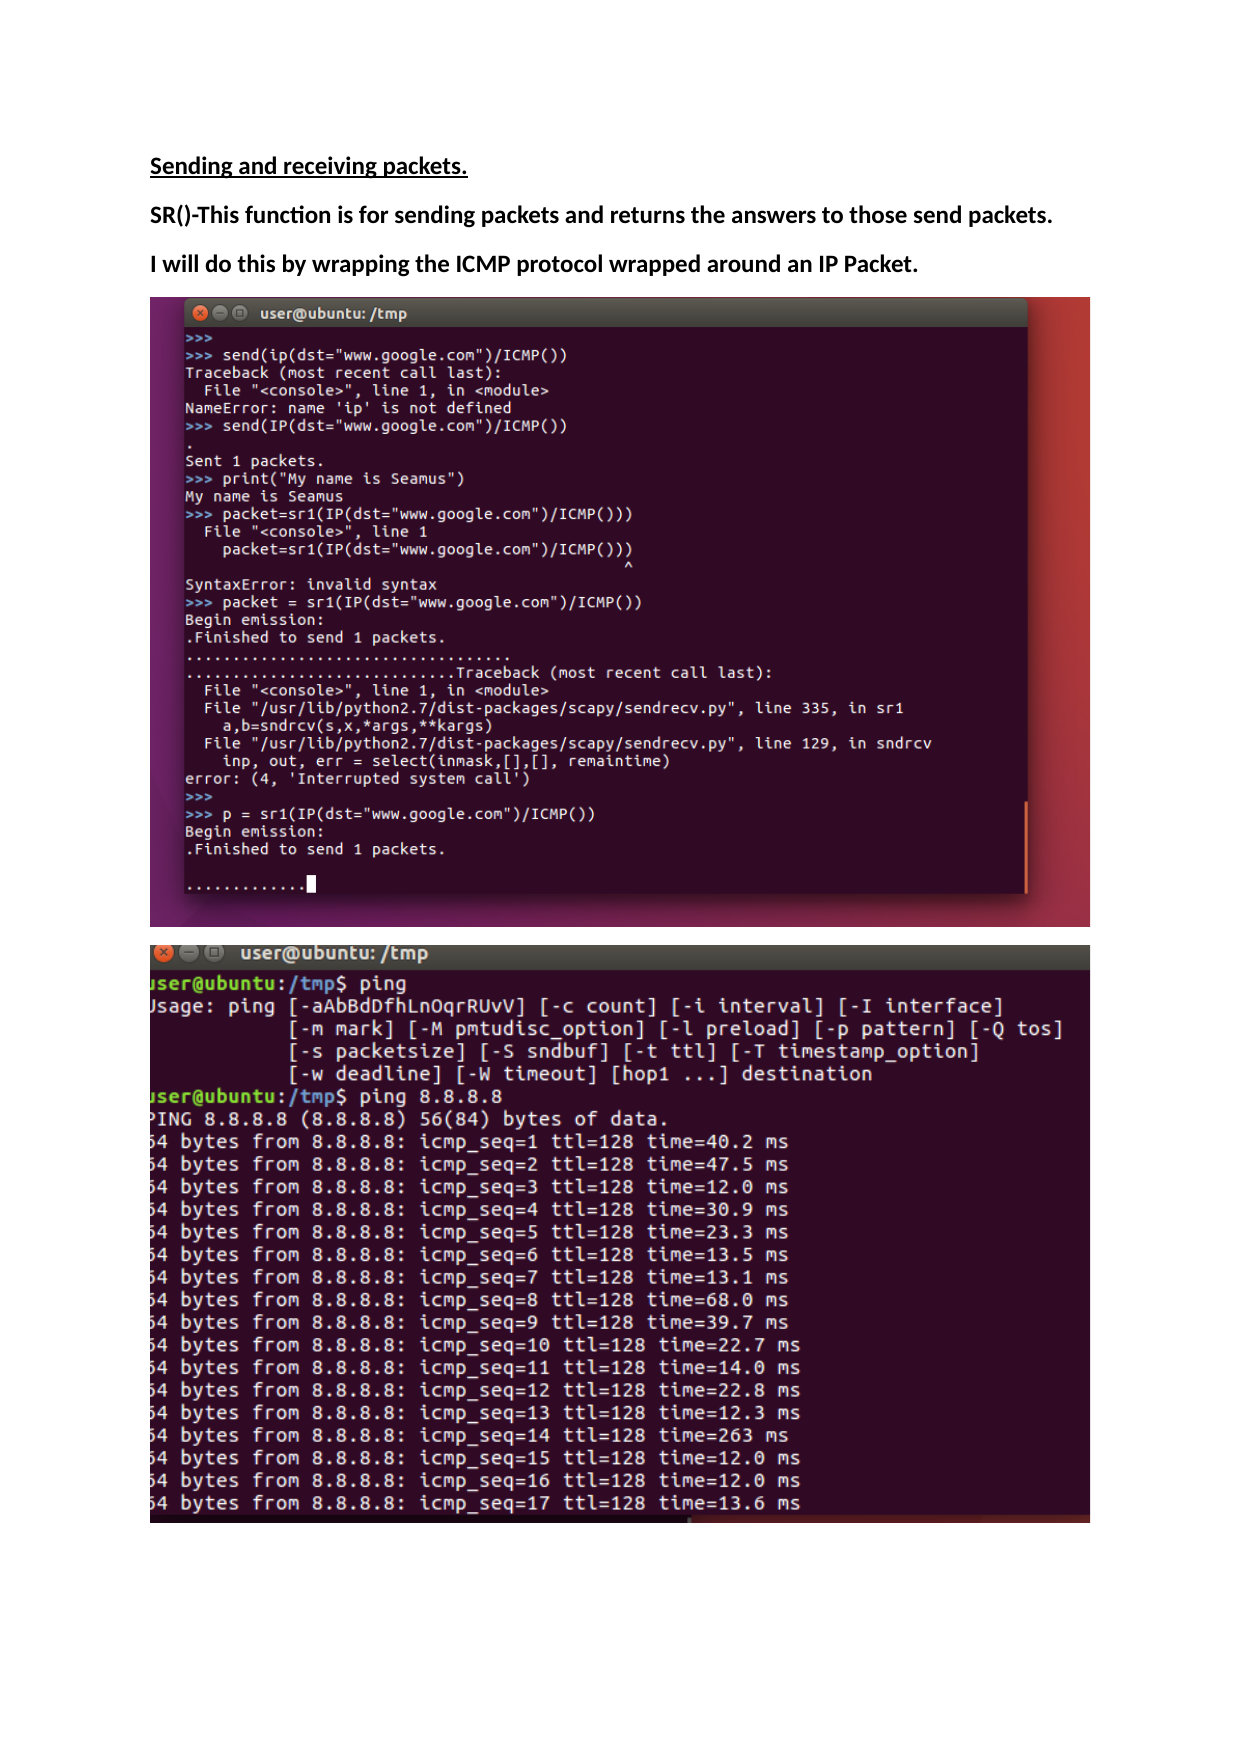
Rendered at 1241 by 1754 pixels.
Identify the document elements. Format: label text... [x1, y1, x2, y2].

text SR()-This function is for sending packets and returns the answers to those send packets. [150, 199, 1090, 230]
text I will do this by wrapping the ICMP protocol wrapped around an IP Packet. [150, 248, 1090, 279]
text Sending and receiving packets. [150, 150, 1090, 181]
